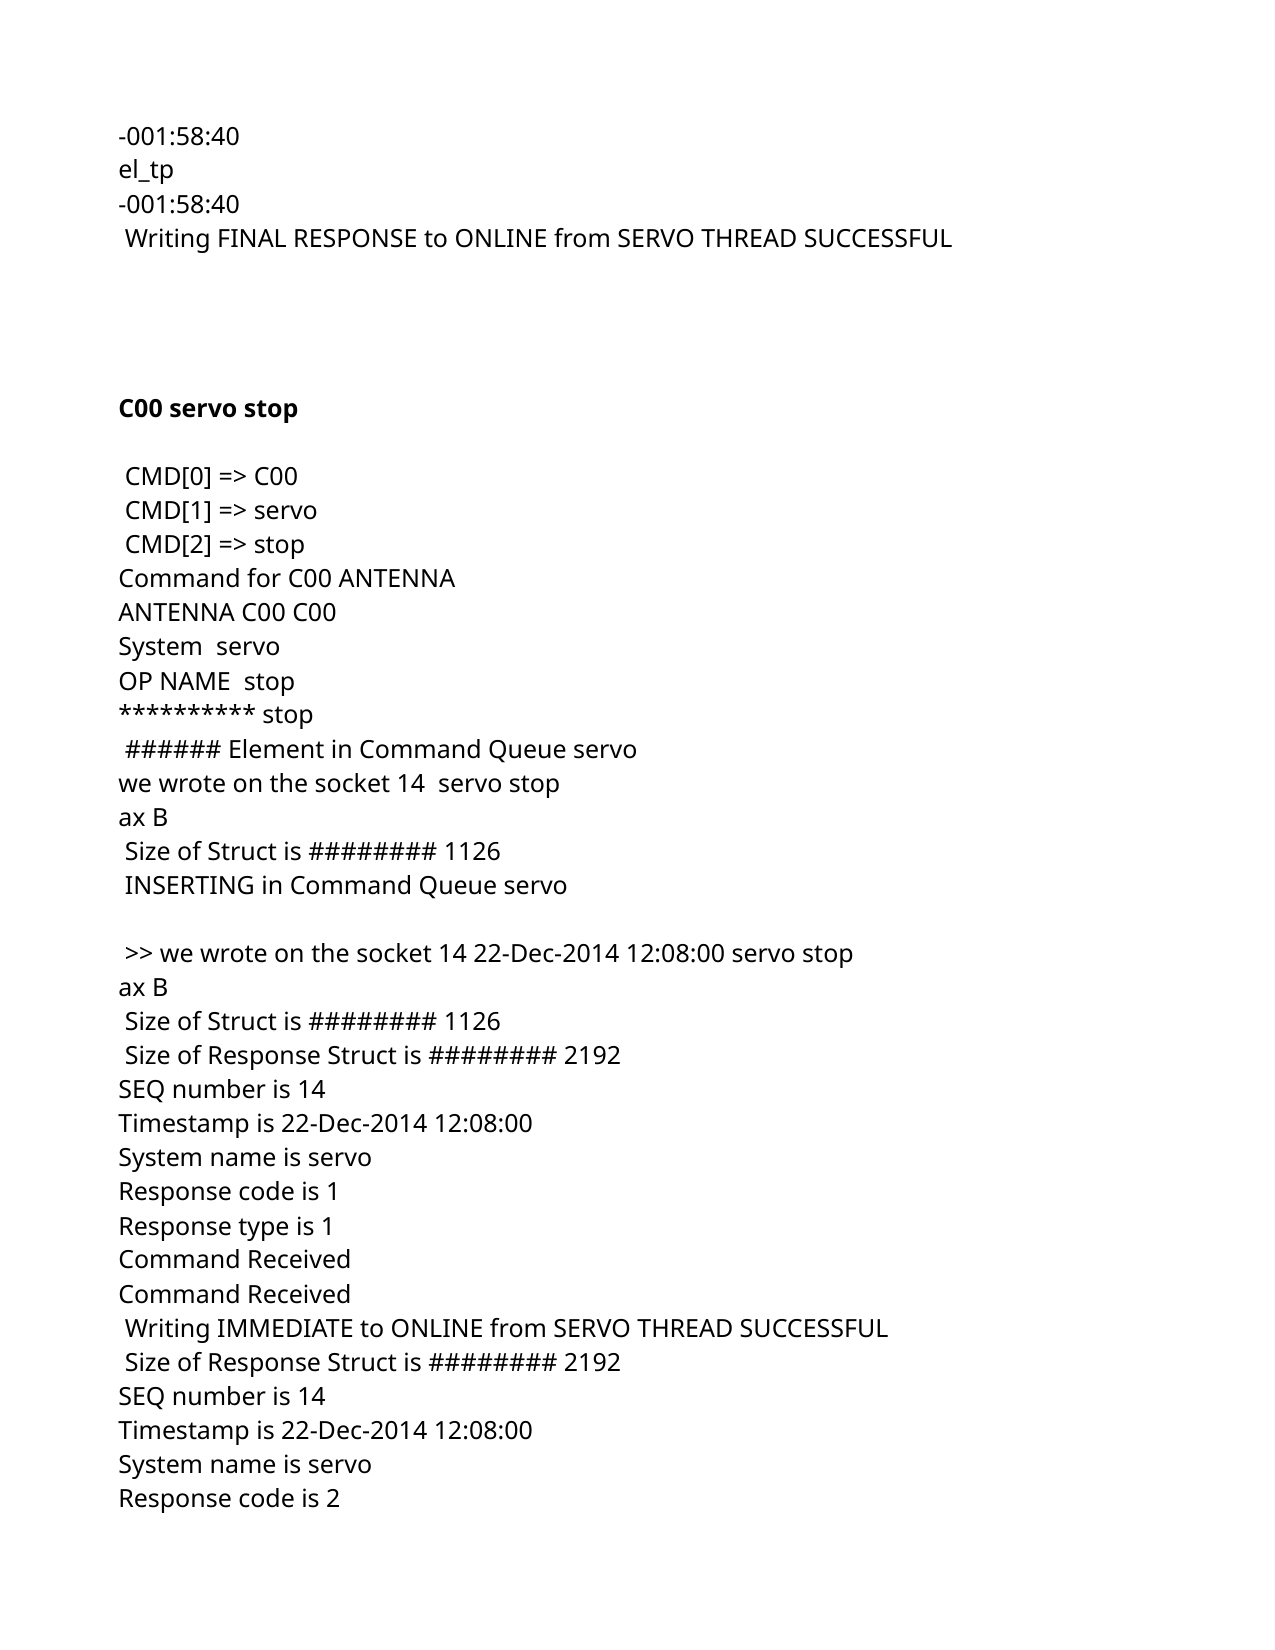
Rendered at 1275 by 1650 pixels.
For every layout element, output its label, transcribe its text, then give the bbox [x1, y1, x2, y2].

text OP NAME stop [118, 663, 1157, 697]
text >> we wrote on the socket 14 22-Dec-2014 12:08:00 servo stop [118, 936, 1157, 970]
text ax B [118, 970, 1157, 1004]
text Timestamp is 22-Dec-2014 12:08:00 [118, 1412, 1157, 1447]
text Writing IMMEDIATE to ONLINE from SERVO THREAD SUCCESSFUL [118, 1310, 1157, 1344]
text CMD[1] => servo [118, 493, 1157, 527]
text -001:58:40 [118, 186, 1157, 220]
text Command Received [118, 1276, 1157, 1310]
text Response code is 2 [118, 1481, 1157, 1515]
text Size of Response Struct is ######## 2192 [118, 1344, 1157, 1378]
text Timestamp is 22-Dec-2014 12:08:00 [118, 1106, 1157, 1140]
text we wrote on the socket 14 servo stop [118, 765, 1157, 799]
text System servo [118, 629, 1157, 663]
text Size of Response Struct is ######## 2192 [118, 1038, 1157, 1072]
text Response code is 1 [118, 1174, 1157, 1208]
text Size of Struct is ######## 1126 [118, 1004, 1157, 1038]
text ********** stop [118, 697, 1157, 731]
text ###### Element in Command Queue servo [118, 731, 1157, 765]
text Command for C00 ANTENNA [118, 561, 1157, 595]
text SEQ number is 14 [118, 1378, 1157, 1412]
text System name is servo [118, 1140, 1157, 1174]
text Size of Struct is ######## 1126 [118, 833, 1157, 867]
text CMD[2] => stop [118, 527, 1157, 561]
text SEQ number is 14 [118, 1072, 1157, 1106]
text CMD[0] => C00 [118, 459, 1157, 493]
text INSERTING in Command Queue servo [118, 867, 1157, 902]
text Writing FINAL RESPONSE to ONLINE from SERVO THREAD SUCCESSFUL [118, 220, 1157, 254]
text Command Received [118, 1242, 1157, 1276]
text el_tp [118, 152, 1157, 186]
text -001:58:40 [118, 118, 1157, 152]
text C00 servo stop [118, 391, 1157, 425]
text ax B [118, 799, 1157, 833]
text System name is servo [118, 1447, 1157, 1481]
text ANTENNA C00 C00 [118, 595, 1157, 629]
text Response type is 1 [118, 1208, 1157, 1242]
